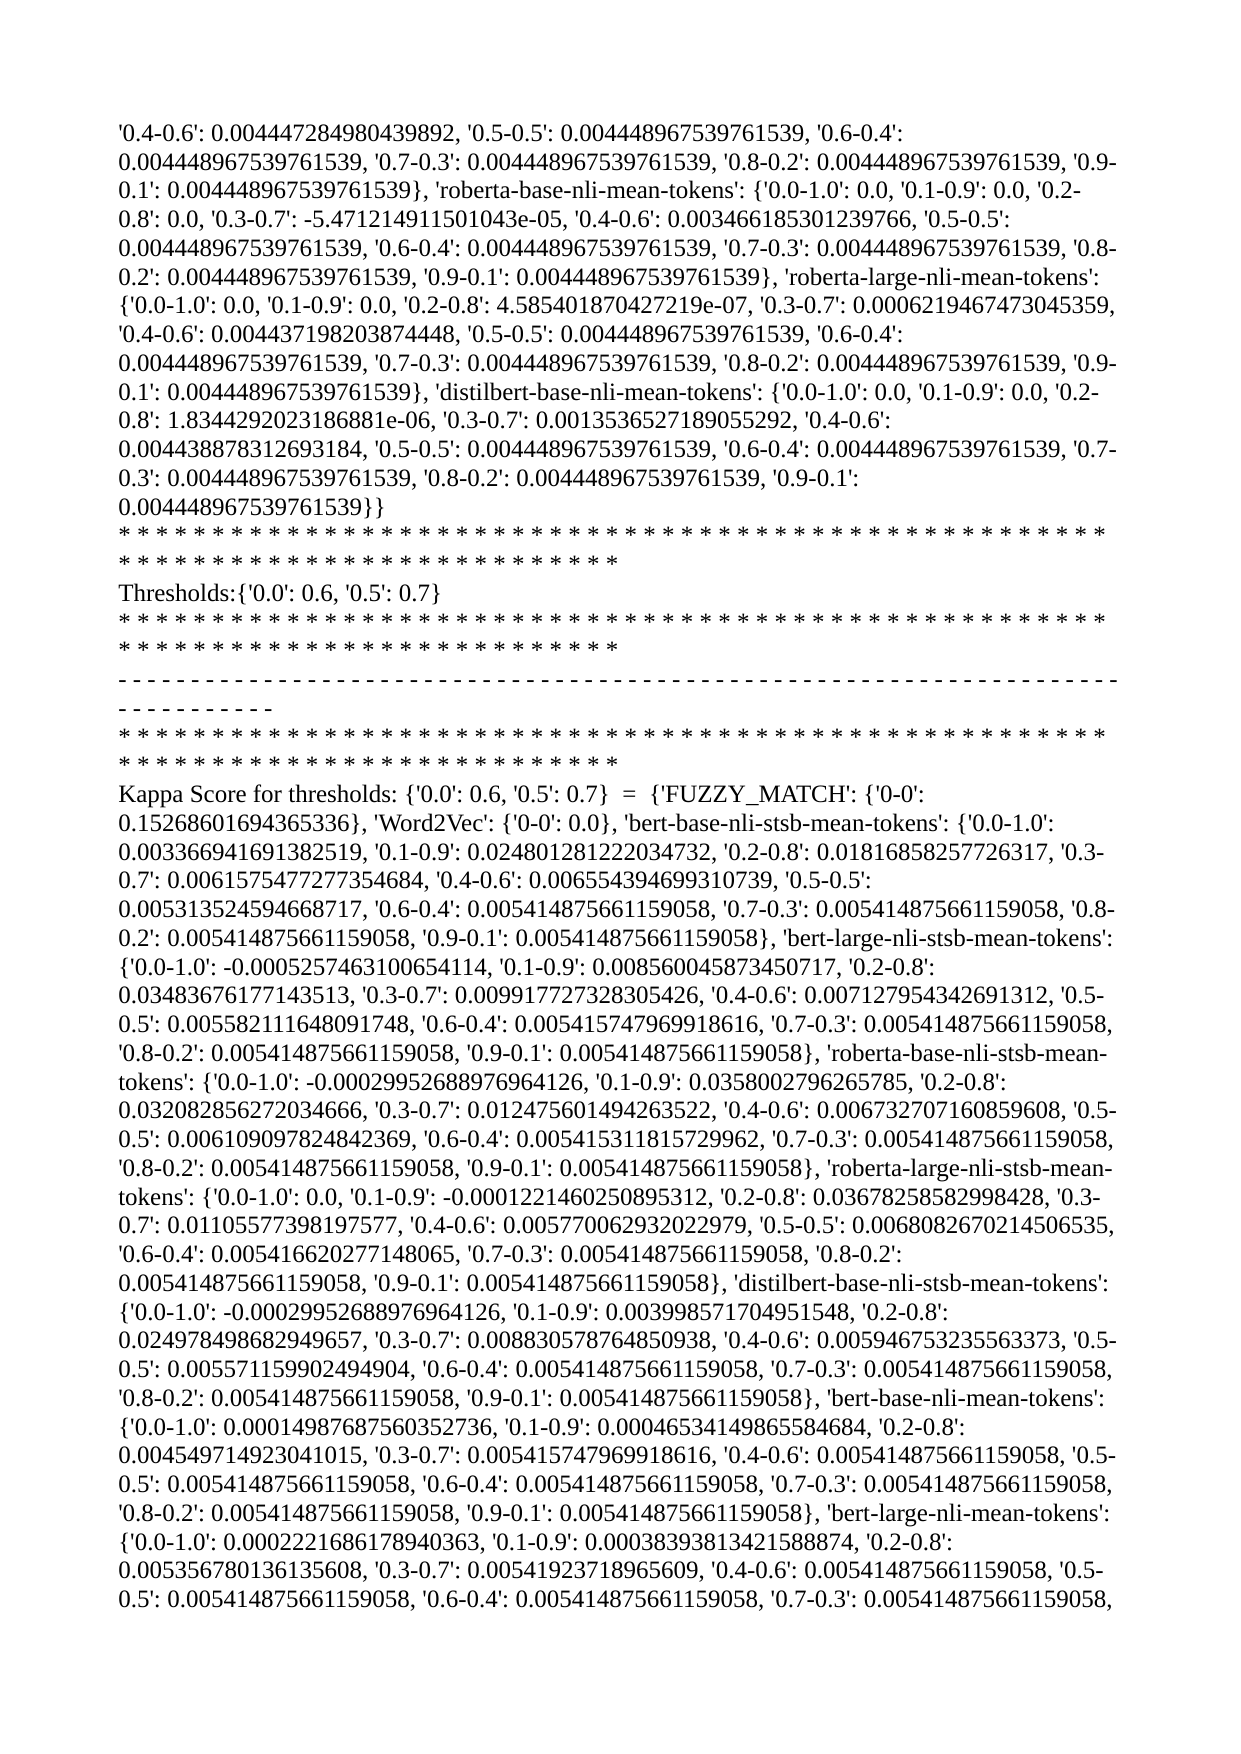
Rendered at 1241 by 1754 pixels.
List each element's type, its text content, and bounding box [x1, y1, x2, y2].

text * * * * * * * * * * * * * * * * * * * * * * * * * * * * * * * * * * * * * * * * * * * * * * * * * * * * * * * * * * * * * * * * * * * * * * * * * * * * * * * * [118, 607, 1122, 664]
text Thresholds:{'0.0': 0.6, '0.5': 0.7} [118, 578, 1122, 607]
text - - - - - - - - - - - - - - - - - - - - - - - - - - - - - - - - - - - - - - - - - - - - - - - - - - - - - - - - - - - - - - - - - - - - - - - - - - - - - - - - [118, 664, 1122, 722]
text '0.4-0.6': 0.004447284980439892, '0.5-0.5': 0.004448967539761539, '0.6-0.4': 0.004448967539761539, '0.7-0.3': 0.004448967539761539, '0.8-0.2': 0.004448967539761539, '0.9-0.1': 0.004448967539761539}, 'roberta-base-nli-mean-tokens': {'0.0-1.0': 0.0, '0.1-0.9': 0.0, '0.2-0.8': 0.0, '0.3-0.7': -5.471214911501043e-05, '0.4-0.6': 0.003466185301239766, '0.5-0.5': 0.004448967539761539, '0.6-0.4': 0.004448967539761539, '0.7-0.3': 0.004448967539761539, '0.8-0.2': 0.004448967539761539, '0.9-0.1': 0.004448967539761539}, 'roberta-large-nli-mean-tokens': {'0.0-1.0': 0.0, '0.1-0.9': 0.0, '0.2-0.8': 4.585401870427219e-07, '0.3-0.7': 0.0006219467473045359, '0.4-0.6': 0.004437198203874448, '0.5-0.5': 0.004448967539761539, '0.6-0.4': 0.004448967539761539, '0.7-0.3': 0.004448967539761539, '0.8-0.2': 0.004448967539761539, '0.9-0.1': 0.004448967539761539}, 'distilbert-base-nli-mean-tokens': {'0.0-1.0': 0.0, '0.1-0.9': 0.0, '0.2-0.8': 1.8344292023186881e-06, '0.3-0.7': 0.0013536527189055292, '0.4-0.6': 0.004438878312693184, '0.5-0.5': 0.004448967539761539, '0.6-0.4': 0.004448967539761539, '0.7-0.3': 0.004448967539761539, '0.8-0.2': 0.004448967539761539, '0.9-0.1': 0.004448967539761539}} [118, 118, 1122, 521]
text * * * * * * * * * * * * * * * * * * * * * * * * * * * * * * * * * * * * * * * * * * * * * * * * * * * * * * * * * * * * * * * * * * * * * * * * * * * * * * * * [118, 521, 1122, 578]
text Kappa Score for thresholds: {'0.0': 0.6, '0.5': 0.7} = {'FUZZY_MATCH': {'0-0': 0.15268601694365336}, 'Word2Vec': {'0-0': 0.0}, 'bert-base-nli-stsb-mean-tokens': {'0.0-1.0': 0.003366941691382519, '0.1-0.9': 0.024801281222034732, '0.2-0.8': 0.01816858257726317, '0.3-0.7': 0.0061575477277354684, '0.4-0.6': 0.006554394699310739, '0.5-0.5': 0.005313524594668717, '0.6-0.4': 0.005414875661159058, '0.7-0.3': 0.005414875661159058, '0.8-0.2': 0.005414875661159058, '0.9-0.1': 0.005414875661159058}, 'bert-large-nli-stsb-mean-tokens': {'0.0-1.0': -0.0005257463100654114, '0.1-0.9': 0.008560045873450717, '0.2-0.8': 0.03483676177143513, '0.3-0.7': 0.009917727328305426, '0.4-0.6': 0.007127954342691312, '0.5-0.5': 0.005582111648091748, '0.6-0.4': 0.005415747969918616, '0.7-0.3': 0.005414875661159058, '0.8-0.2': 0.005414875661159058, '0.9-0.1': 0.005414875661159058}, 'roberta-base-nli-stsb-mean-tokens': {'0.0-1.0': -0.00029952688976964126, '0.1-0.9': 0.0358002796265785, '0.2-0.8': 0.032082856272034666, '0.3-0.7': 0.012475601494263522, '0.4-0.6': 0.006732707160859608, '0.5-0.5': 0.006109097824842369, '0.6-0.4': 0.005415311815729962, '0.7-0.3': 0.005414875661159058, '0.8-0.2': 0.005414875661159058, '0.9-0.1': 0.005414875661159058}, 'roberta-large-nli-stsb-mean-tokens': {'0.0-1.0': 0.0, '0.1-0.9': -0.0001221460250895312, '0.2-0.8': 0.03678258582998428, '0.3-0.7': 0.01105577398197577, '0.4-0.6': 0.005770062932022979, '0.5-0.5': 0.0068082670214506535, '0.6-0.4': 0.005416620277148065, '0.7-0.3': 0.005414875661159058, '0.8-0.2': 0.005414875661159058, '0.9-0.1': 0.005414875661159058}, 'distilbert-base-nli-stsb-mean-tokens': {'0.0-1.0': -0.00029952688976964126, '0.1-0.9': 0.003998571704951548, '0.2-0.8': 0.024978498682949657, '0.3-0.7': 0.008830578764850938, '0.4-0.6': 0.005946753235563373, '0.5-0.5': 0.005571159902494904, '0.6-0.4': 0.005414875661159058, '0.7-0.3': 0.005414875661159058, '0.8-0.2': 0.005414875661159058, '0.9-0.1': 0.005414875661159058}, 'bert-base-nli-mean-tokens': {'0.0-1.0': 0.00014987687560352736, '0.1-0.9': 0.00046534149865584684, '0.2-0.8': 0.004549714923041015, '0.3-0.7': 0.005415747969918616, '0.4-0.6': 0.005414875661159058, '0.5-0.5': 0.005414875661159058, '0.6-0.4': 0.005414875661159058, '0.7-0.3': 0.005414875661159058, '0.8-0.2': 0.005414875661159058, '0.9-0.1': 0.005414875661159058}, 'bert-large-nli-mean-tokens': {'0.0-1.0': 0.0002221686178940363, '0.1-0.9': 0.00038393813421588874, '0.2-0.8': 0.005356780136135608, '0.3-0.7': 0.00541923718965609, '0.4-0.6': 0.005414875661159058, '0.5-0.5': 0.005414875661159058, '0.6-0.4': 0.005414875661159058, '0.7-0.3': 0.005414875661159058, [118, 779, 1122, 1613]
text * * * * * * * * * * * * * * * * * * * * * * * * * * * * * * * * * * * * * * * * * * * * * * * * * * * * * * * * * * * * * * * * * * * * * * * * * * * * * * * * [118, 722, 1122, 779]
